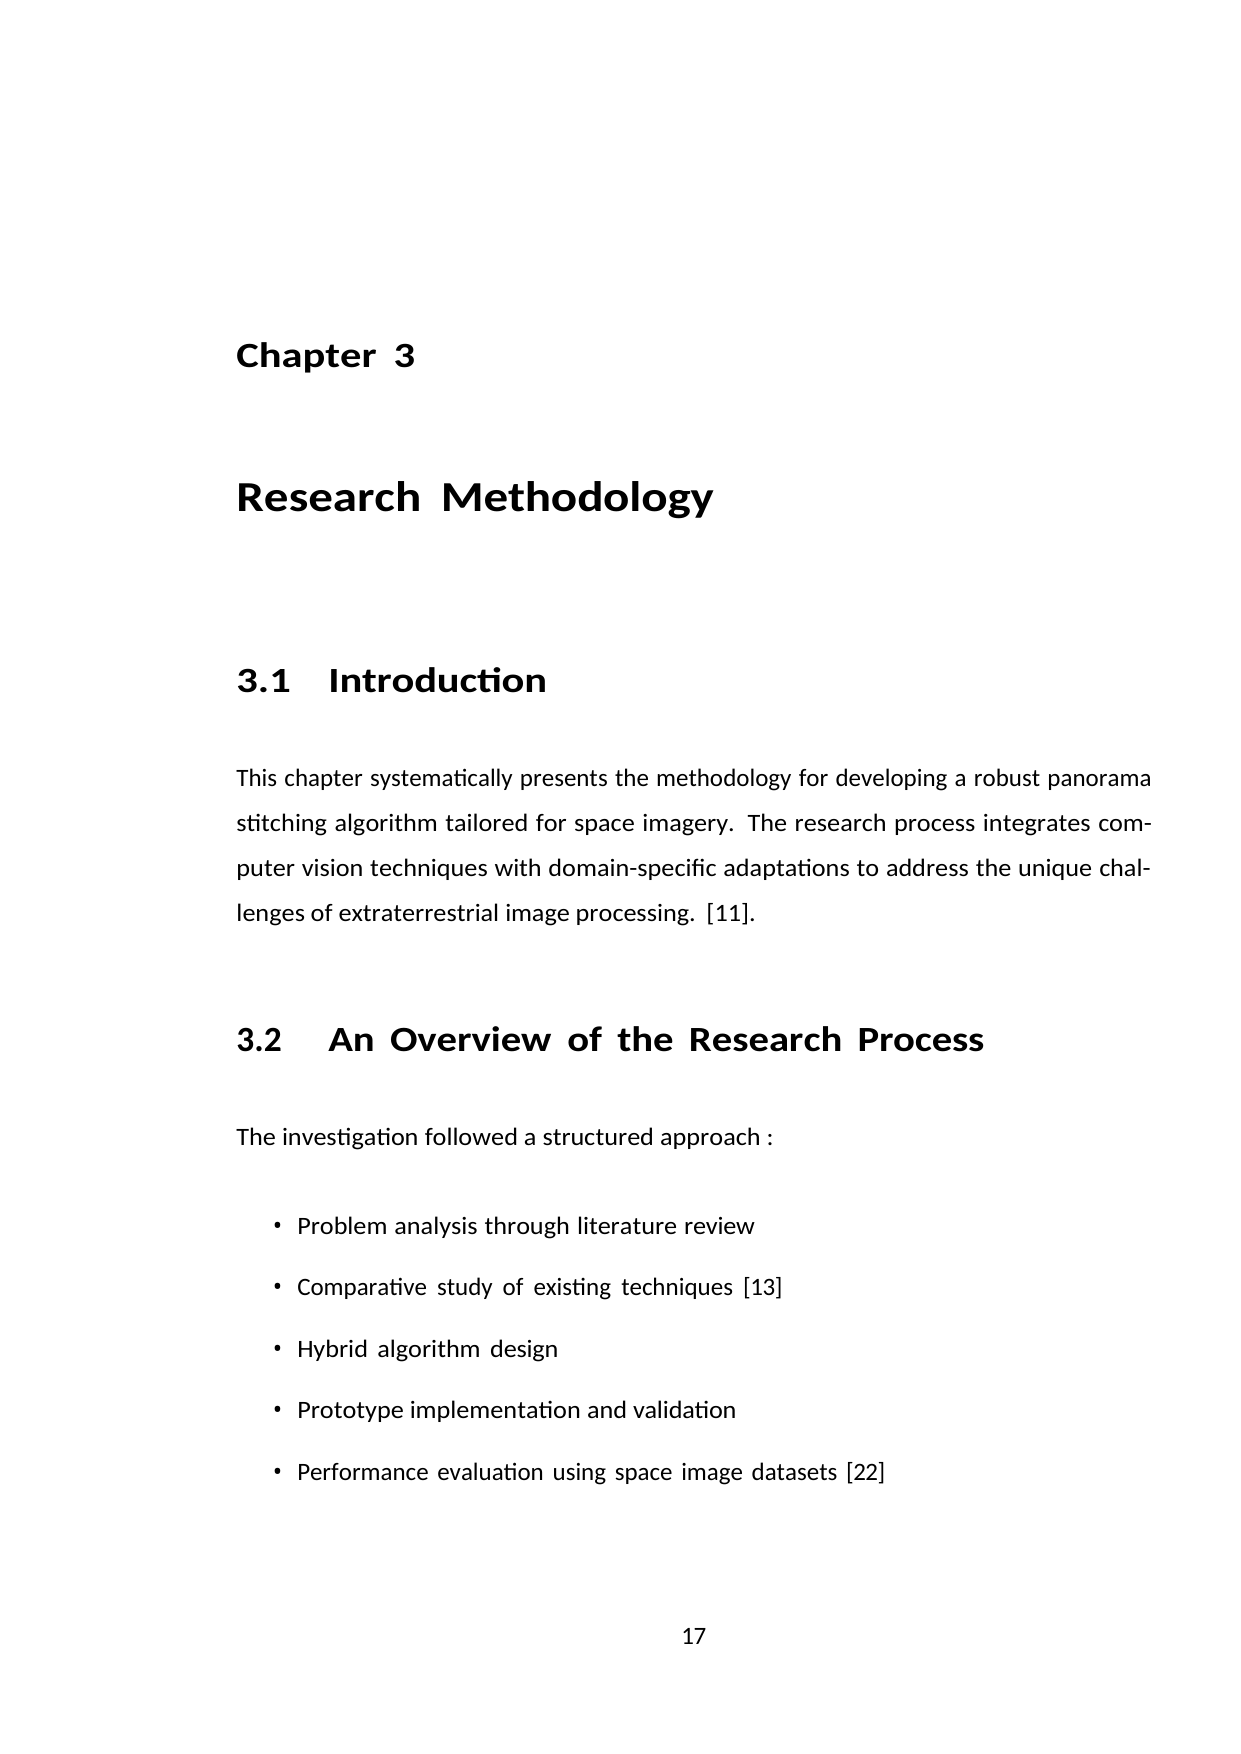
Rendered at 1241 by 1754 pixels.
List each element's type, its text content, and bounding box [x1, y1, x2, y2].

text 17 [230, 1620, 1158, 1650]
subtitle Research Methodology [236, 470, 1181, 522]
text The investigation followed a structured approach : [236, 1121, 1181, 1151]
list Comparative study of existing techniques [13] [273, 1269, 1181, 1303]
list Hybrid algorithm design [273, 1331, 1181, 1365]
text This chapter systematically presents the methodology for developing a robust panorama stitching algorithm tailored for space imagery. The research process integrates com- puter vision techniques with domain-specific adaptations to address the unique chal- lenges of extraterrestrial image processing. [11]. [236, 762, 1152, 927]
list Performance evaluation using space image datasets [22] [273, 1454, 1181, 1488]
subtitle An Overview of the Research Process [236, 1017, 1181, 1060]
text Chapter 3 [236, 333, 1181, 377]
list Problem analysis through literature review [273, 1208, 1181, 1242]
list Prototype implementation and validation [273, 1392, 1181, 1426]
subtitle Introduction [236, 658, 1181, 701]
